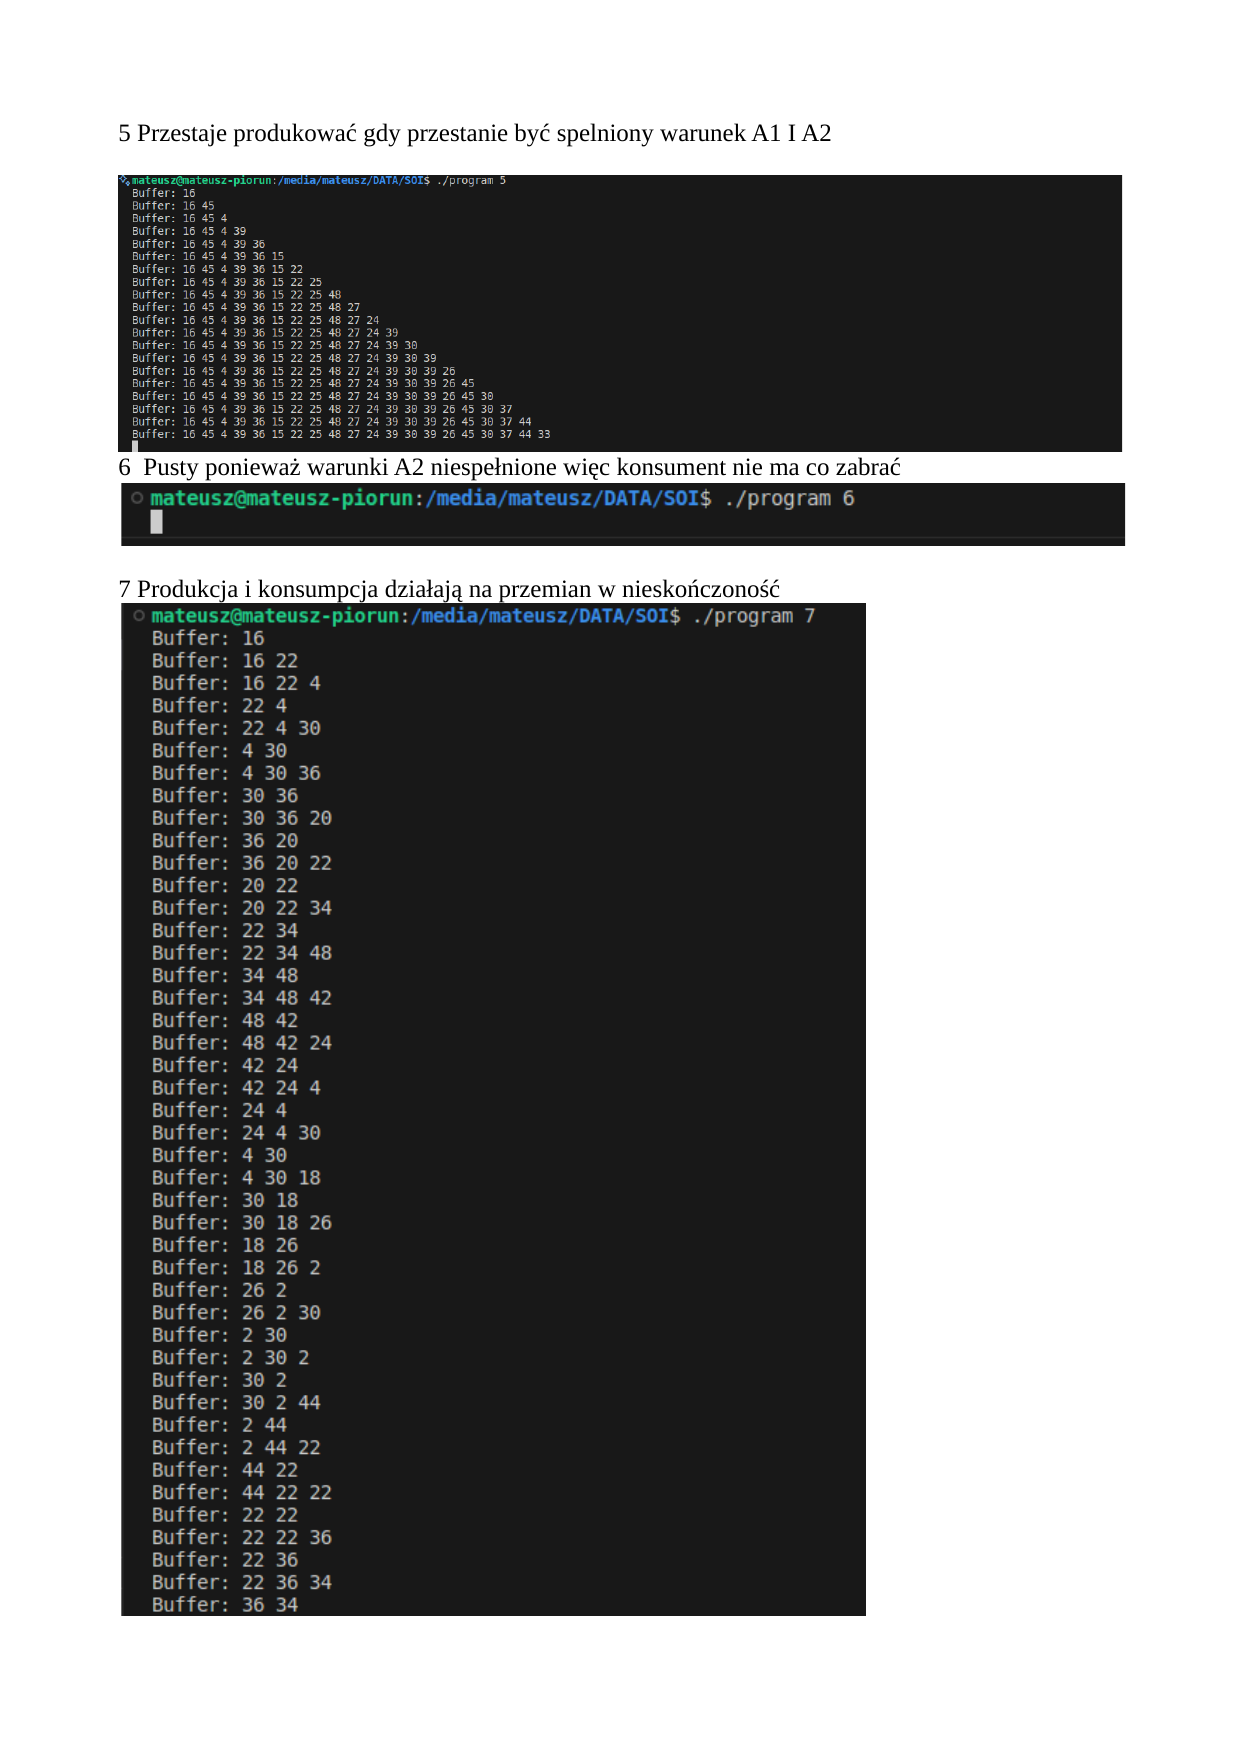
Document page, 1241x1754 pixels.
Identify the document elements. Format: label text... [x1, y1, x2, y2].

text 6 Pusty ponieważ warunki A2 niespełnione więc konsument nie ma co zabrać [118, 452, 1122, 481]
picture [121, 603, 866, 1616]
text 7 Produkcja i konsumpcja działają na przemian w nieskończoność [118, 574, 1122, 603]
text 5 Przestaje produkować gdy przestanie być spelniony warunek A1 I A2 [118, 118, 1122, 147]
picture [118, 175, 1123, 452]
picture [121, 483, 1126, 546]
